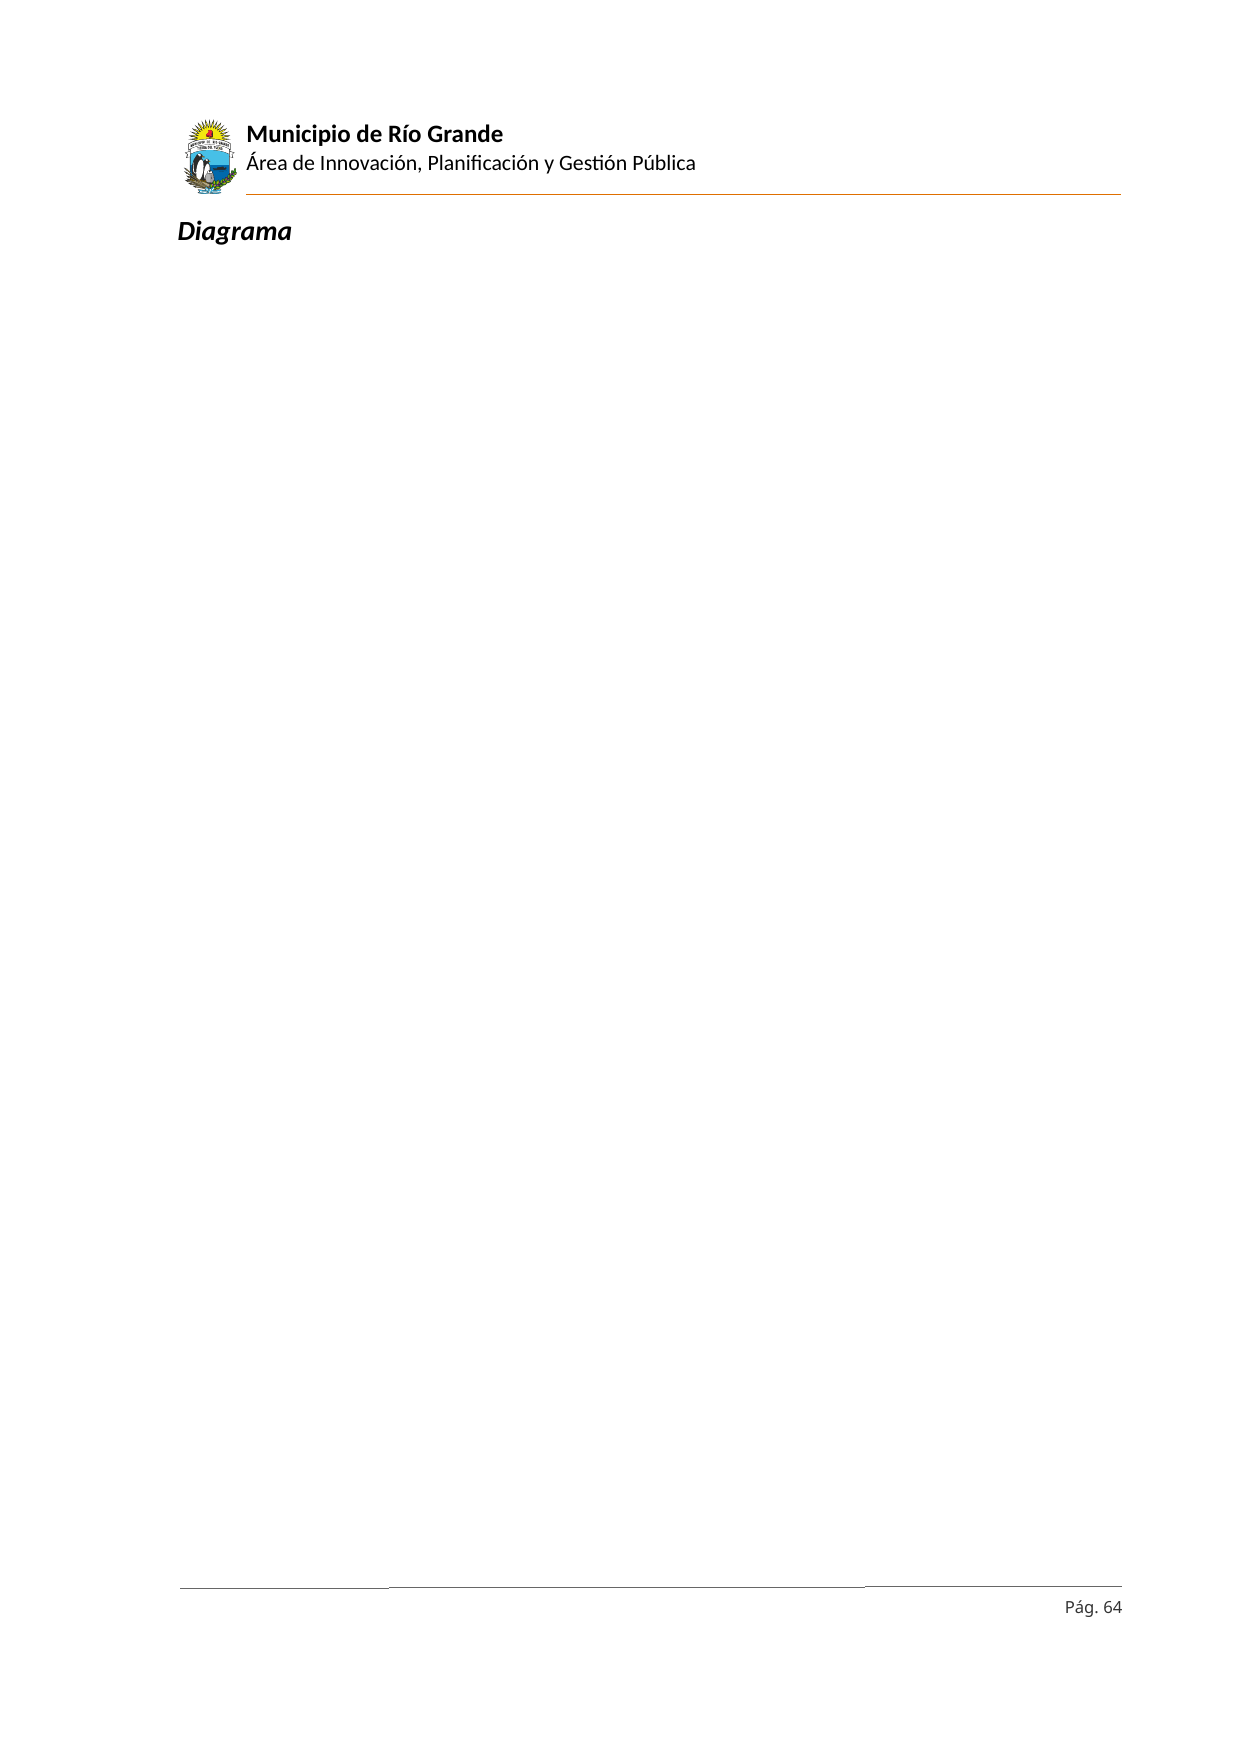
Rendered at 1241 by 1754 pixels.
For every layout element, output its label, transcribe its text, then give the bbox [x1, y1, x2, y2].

subtitle Diagrama [177, 213, 1122, 247]
